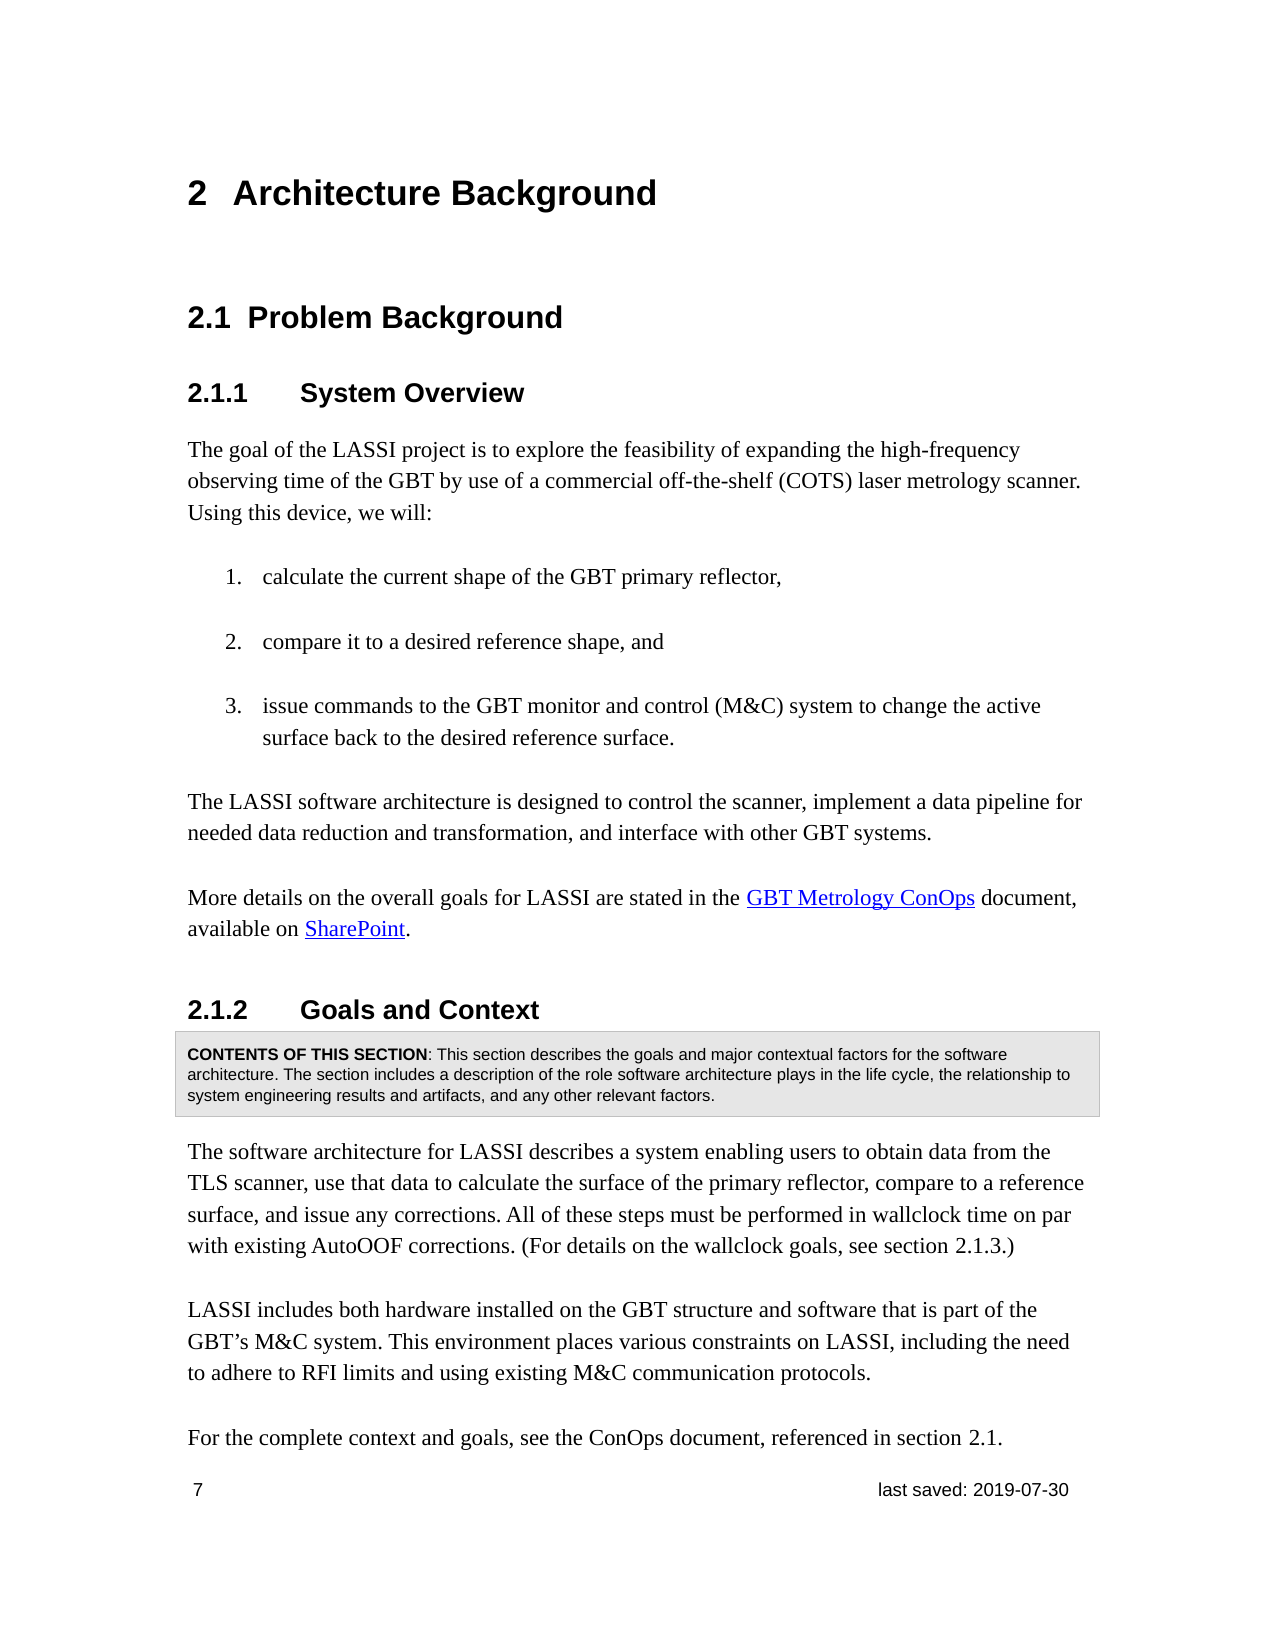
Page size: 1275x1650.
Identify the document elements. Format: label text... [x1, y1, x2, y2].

subtitle Goals and Context [187, 989, 1087, 1025]
text The goal of the LASSI project is to explore the feasibility of expanding the high-frequency observing time of the GBT by use of a commercial off-the-shelf (COTS) laser metrology scanner. Using this device, we will: [187, 431, 1087, 525]
subtitle Architecture Background [187, 156, 1087, 212]
list compare it to a desired reference shape, and [225, 623, 1087, 654]
subtitle System Overview [187, 373, 1087, 408]
text More details on the overall goals for LASSI are stated in the GBT Metrology ConOps document, available on SharePoint. [187, 879, 1087, 942]
list issue commands to the GBT monitor and control (M&C) system to change the active surface back to the desired reference surface. [225, 687, 1087, 750]
text The software architecture for LASSI describes a system enabling users to obtain data from the TLS scanner, use that data to calculate the surface of the primary reflector, compare to a reference surface, and issue any corrections. All of these steps must be performed in wallclock time on par with existing AutoOOF corrections. (For details on the wallclock goals, see section 2.1.3.) [187, 1133, 1087, 1258]
text LASSI includes both hardware installed on the GBT structure and software that is part of the GBT’s M&C system. This environment places various constraints on LASSI, including the need to adhere to RFI limits and using existing M&C communication protocols. [187, 1292, 1087, 1385]
table_header CONTENTS OF THIS SECTION: This section describes the goals and major contextual factors for the software architecture. The section includes a description of the role software architecture plays in the life cycle, the relationship to system engineering results and artifacts, and any other relevant factors. [176, 1032, 1099, 1116]
text The LASSI software architecture is designed to control the scanner, implement a data pipeline for needed data reduction and transformation, and interface with other GBT systems. [187, 783, 1087, 846]
text For the complete context and goals, see the ConOps document, referenced in section 2.1. [187, 1419, 1087, 1450]
list calculate the current shape of the GBT primary reflector, [225, 558, 1087, 589]
subtitle Problem Background [187, 296, 1087, 335]
